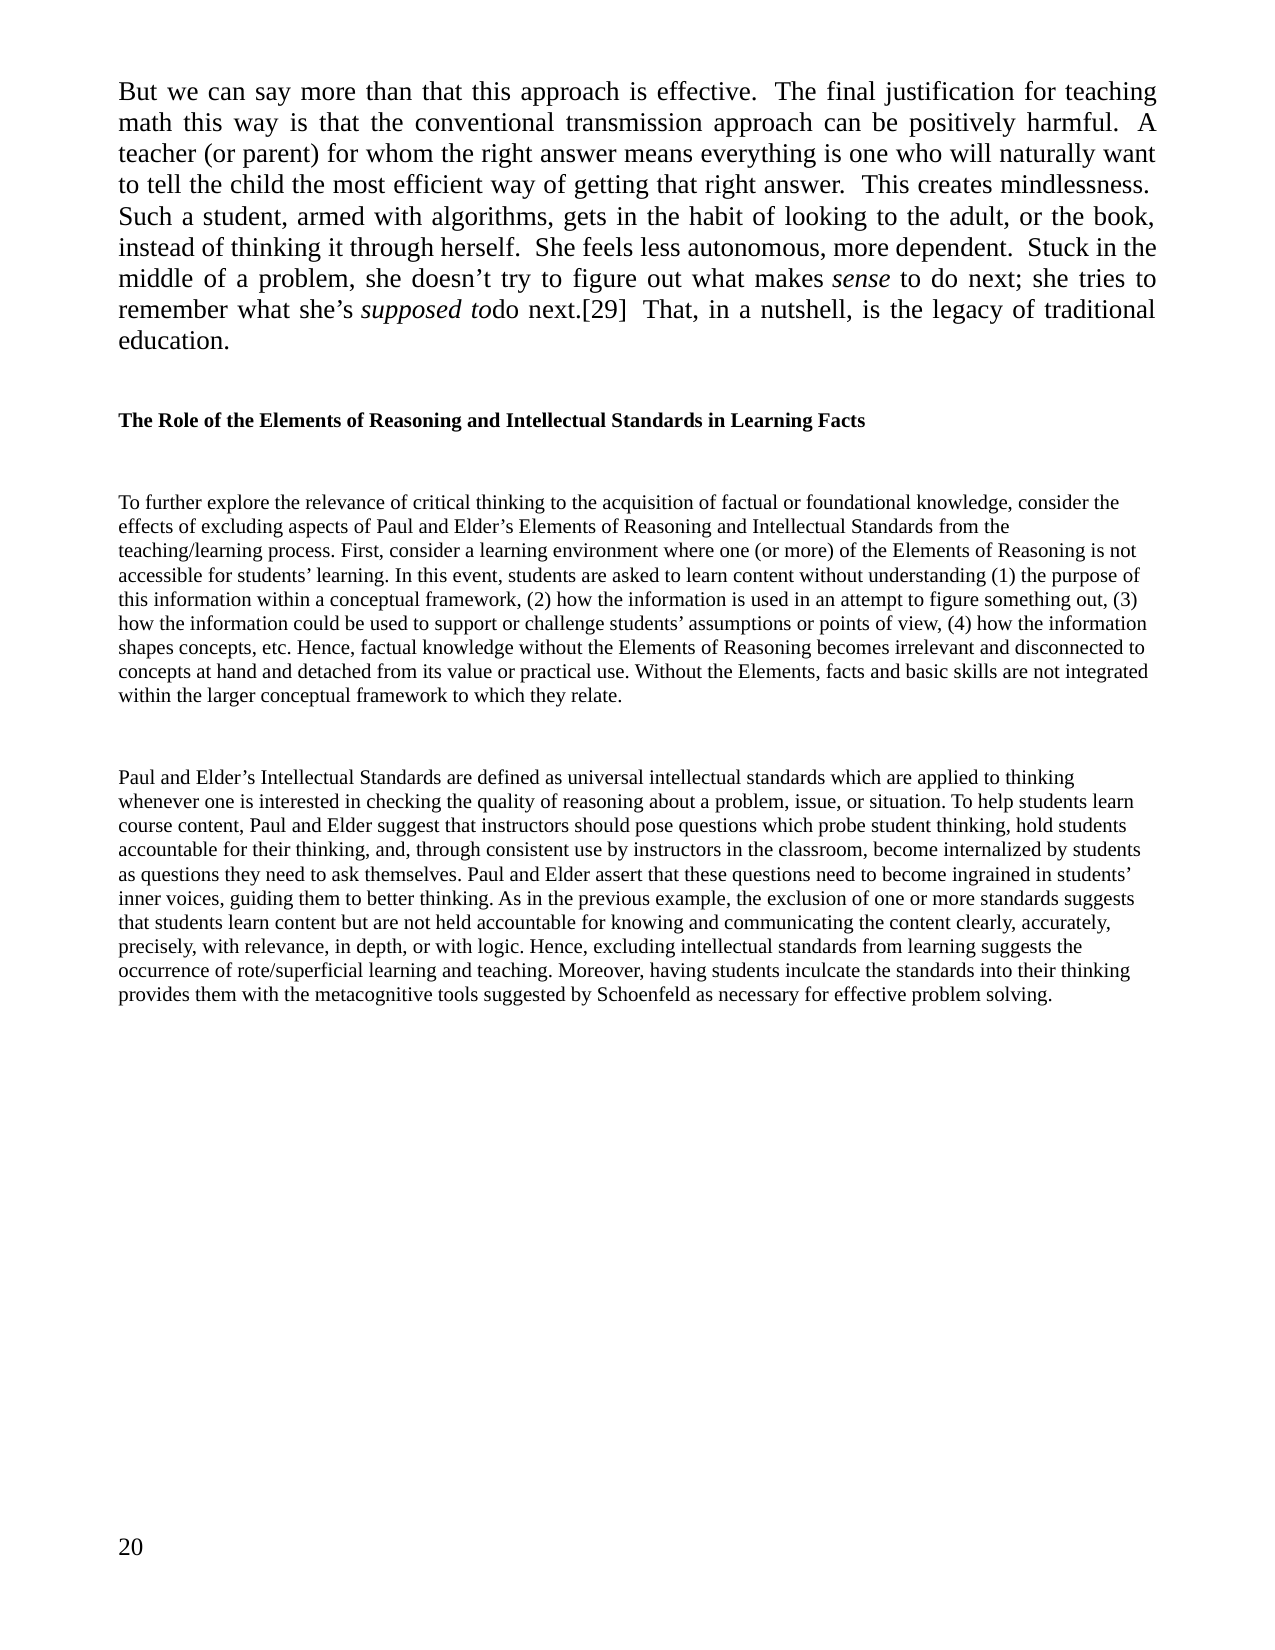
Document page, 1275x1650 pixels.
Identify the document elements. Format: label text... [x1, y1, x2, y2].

text But we can say more than that this approach is effective. The final justification for teaching math this way is that the conventional transmission approach can be positively harmful. A teacher (or parent) for whom the right answer means everything is one who will naturally want to tell the child the most efficient way of getting that right answer. This creates mindlessness. Such a student, armed with algorithms, gets in the habit of looking to the adult, or the book, instead of thinking it through herself. She feels less autonomous, more dependent. Stuck in the middle of a problem, she doesn’t try to figure out what makes sense to do next; she tries to remember what she’s supposed todo next.[29] That, in a nutshell, is the legacy of traditional education. [118, 75, 1157, 355]
text To further explore the relevance of critical thinking to the acquisition of factual or foundational knowledge, consider the effects of excluding aspects of Paul and Elder’s Elements of Reasoning and Intellectual Standards from the teaching/learning process. First, consider a learning environment where one (or more) of the Elements of Reasoning is not accessible for students’ learning. In this event, students are asked to learn content without understanding (1) the purpose of this information within a conceptual framework, (2) how the information is used in an attempt to figure something out, (3) how the information could be used to support or challenge students’ assumptions or points of view, (4) how the information shapes concepts, etc. Hence, factual knowledge without the Elements of Reasoning becomes irrelevant and disconnected to concepts at hand and detached from its value or practical use. Without the Elements, facts and basic skills are not integrated within the larger conceptual framework to which they relate. [118, 490, 1157, 707]
text The Role of the Elements of Reasoning and Intellectual Standards in Learning Facts [118, 408, 1157, 432]
text Paul and Elder’s Intellectual Standards are defined as universal intellectual standards which are applied to thinking whenever one is interested in checking the quality of reasoning about a problem, issue, or situation. To help students learn course content, Paul and Elder suggest that instructors should pose questions which probe student thinking, hold students accountable for their thinking, and, through consistent use by instructors in the classroom, become internalized by students as questions they need to ask themselves. Paul and Elder assert that these questions need to become ingrained in students’ inner voices, guiding them to better thinking. As in the previous example, the exclusion of one or more standards suggests that students learn content but are not held accountable for knowing and communicating the content clearly, accurately, precisely, with relevance, in depth, or with logic. Hence, excluding intellectual standards from learning suggests the occurrence of rote/superficial learning and teaching. Moreover, having students inculcate the standards into their thinking provides them with the metacognitive tools suggested by Schoenfeld as necessary for effective problem solving. [118, 765, 1157, 1006]
